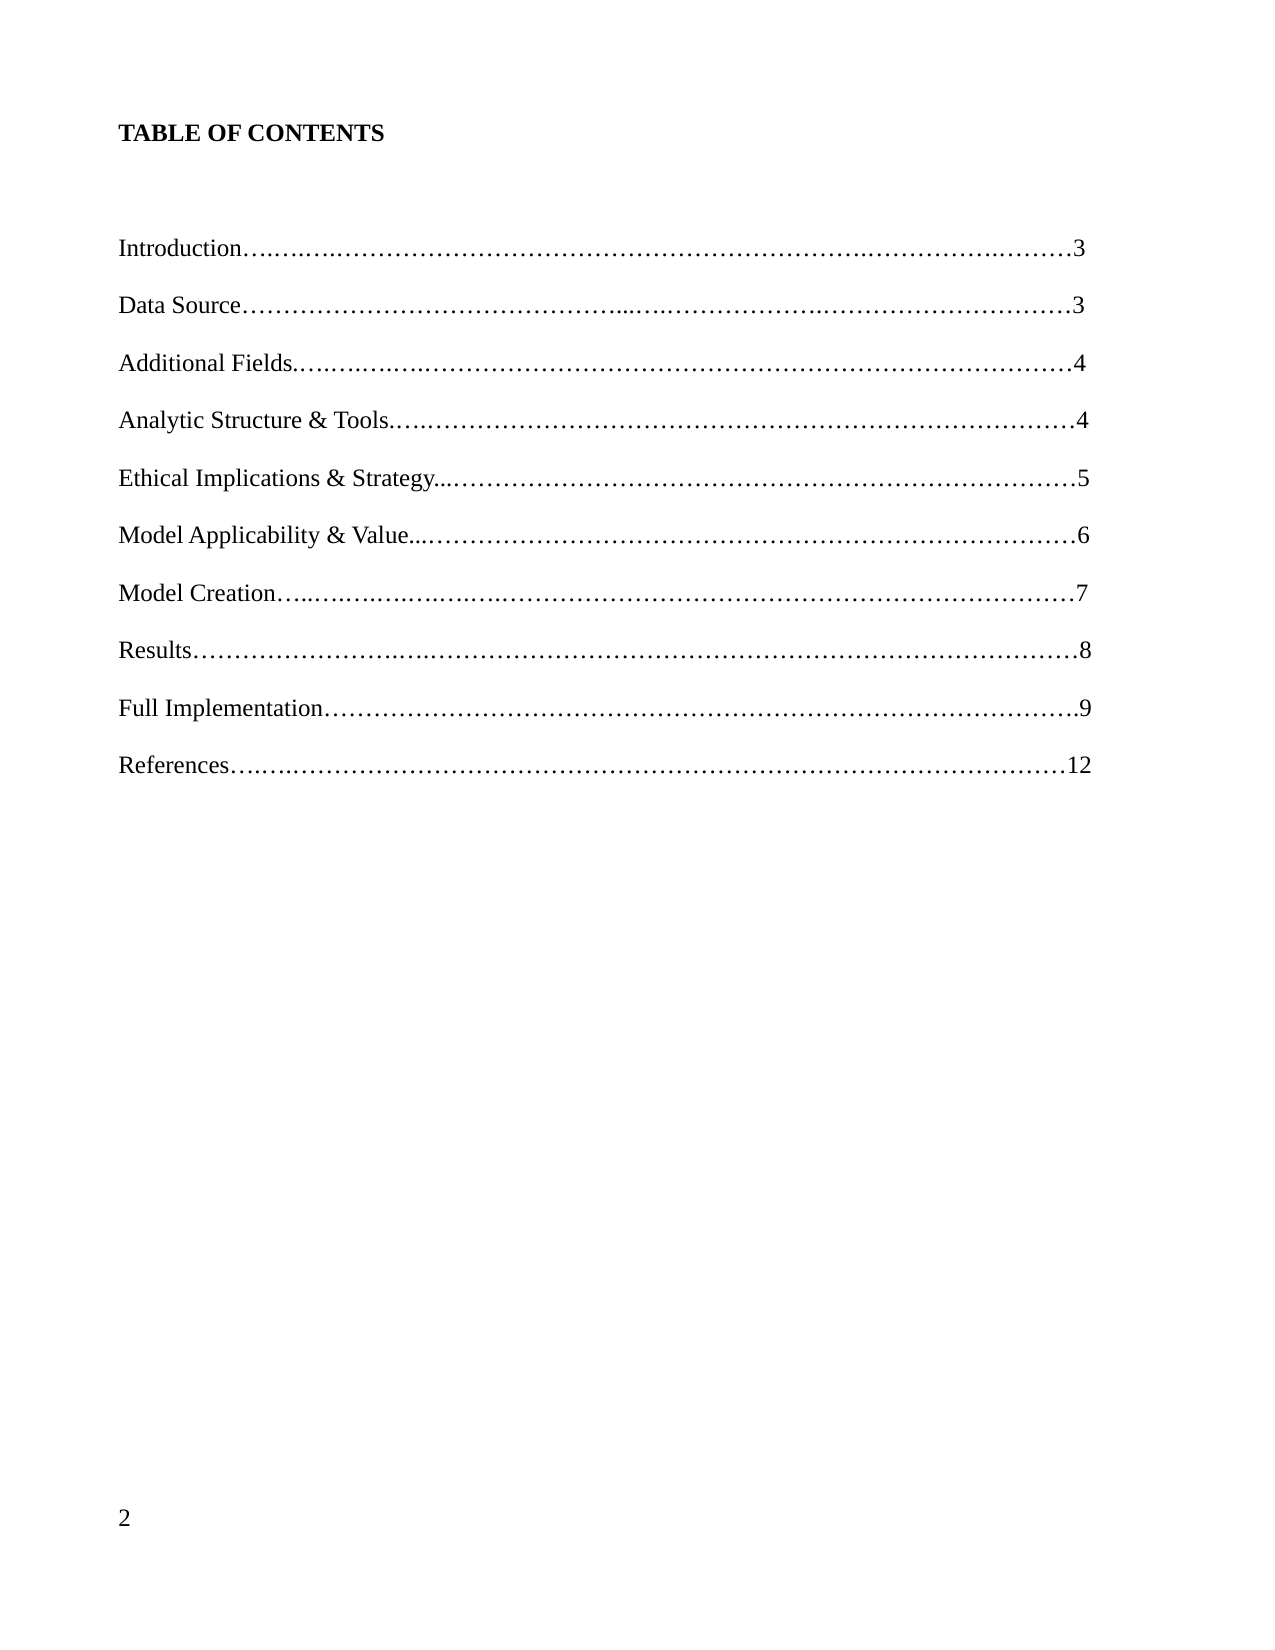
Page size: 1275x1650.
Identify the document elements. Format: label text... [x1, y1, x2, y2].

text Data Source………………………………………...….……………….…………………………3 [118, 291, 1157, 319]
text Analytic Structure & Tools.….……………………………………………………………………4 [118, 406, 1157, 434]
text Model Applicability & Value...……………………………………………………………………6 [118, 521, 1157, 549]
text TABLE OF CONTENTS [118, 118, 1157, 147]
text References….….…………………………………………………………………………………12 [118, 751, 1157, 779]
text Introduction….….….……………………………………………………….…………….………3 [118, 233, 1157, 262]
text Model Creation…..….….….….….….……………………………………………………………7 [118, 578, 1157, 607]
text Ethical Implications & Strategy...…………………………………………………………………5 [118, 463, 1157, 492]
text Results…………………….….……………………………………………………………………8 [118, 636, 1157, 664]
text Additional Fields.….….….….……………………………………………………………………4 [118, 348, 1157, 377]
text Full Implementation……………………………………………………………………………….9 [118, 693, 1157, 722]
